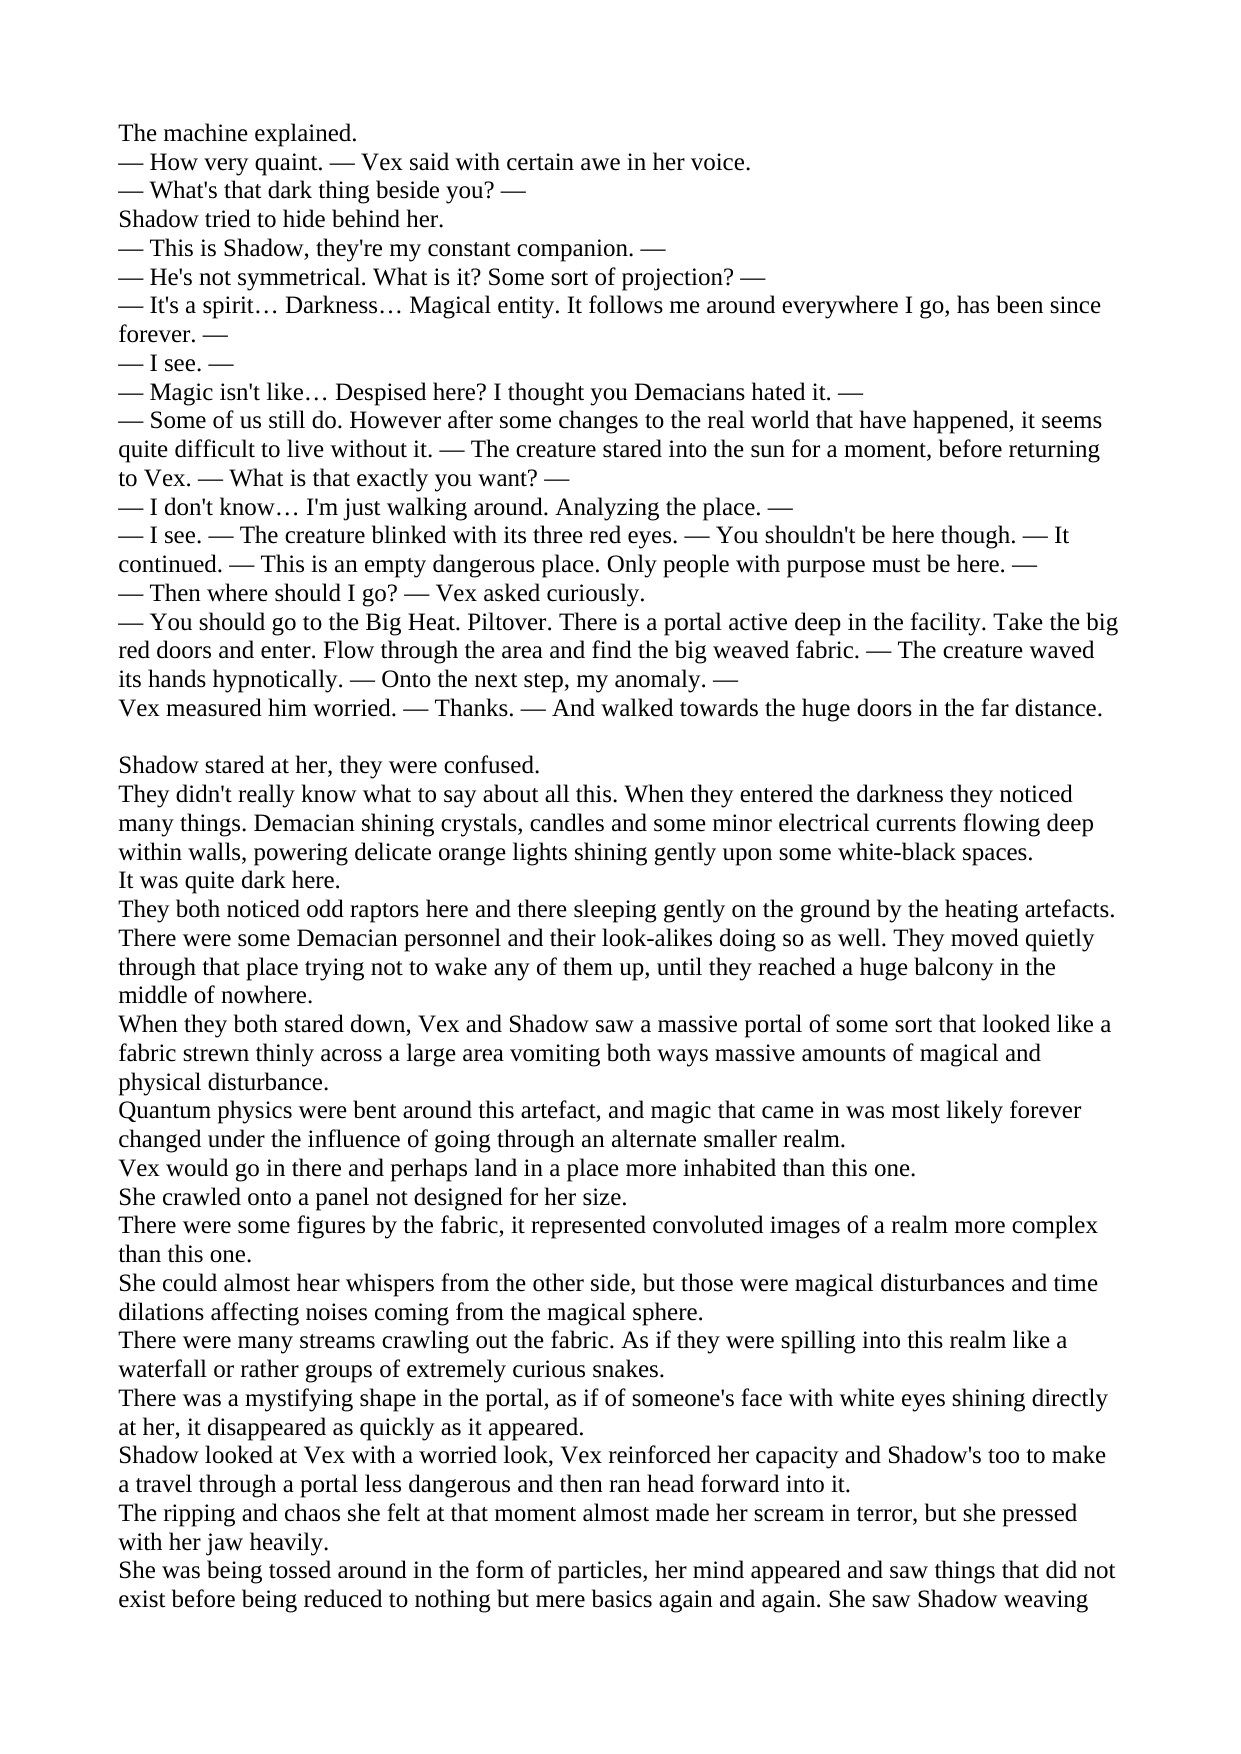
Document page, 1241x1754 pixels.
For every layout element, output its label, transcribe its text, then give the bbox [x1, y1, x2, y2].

text The machine explained. — How very quaint. — Vex said with certain awe in her voice. — What's that dark thing beside you? — Shadow tried to hide behind her. — This is Shadow, they're my constant companion. — — He's not symmetrical. What is it? Some sort of projection? — — It's a spirit… Darkness… Magical entity. It follows me around everywhere I go, has been since forever. — — I see. — — Magic isn't like… Despised here? I thought you Demacians hated it. — — Some of us still do. However after some changes to the real world that have happened, it seems quite difficult to live without it. — The creature stared into the sun for a moment, before returning to Vex. — What is that exactly you want? — — I don't know… I'm just walking around. Analyzing the place. — — I see. — The creature blinked with its three red eyes. — You shouldn't be here though. — It continued. — This is an empty dangerous place. Only people with purpose must be here. — — Then where should I go? — Vex asked curiously. — You should go to the Big Heat. Piltover. There is a portal active deep in the facility. Take the big red doors and enter. Flow through the area and find the big weaved fabric. — The creature waved its hands hypnotically. — Onto the next step, my anomaly. — Vex measured him worried. — Thanks. — And walked towards the huge doors in the far distance. [118, 118, 1122, 722]
text She crawled onto a panel not designed for her size. There were some figures by the fabric, it represented convoluted images of a realm more complex than this one. She could almost hear whispers from the other side, but those were magical disturbances and time dilations affecting noises coming from the magical sphere. There were many streams crawling out the fabric. As if they were spilling into this realm like a waterfall or rather groups of extremely curious snakes. There was a mystifying shape in the portal, as if of someone's face with white eyes shining directly at her, it disappeared as quickly as it appeared. [118, 1182, 1122, 1441]
text The ripping and chaos she felt at that moment almost made her scream in terror, but she pressed with her jaw heavily. She was being tossed around in the form of particles, her mind appeared and saw things that did not exist before being reduced to nothing but mere basics again and again. She saw Shadow weaving [118, 1498, 1122, 1613]
text Shadow stared at her, they were confused. They didn't really know what to say about all this. When they entered the darkness they noticed many things. Demacian shining crystals, candles and some minor electrical currents flowing deep within walls, powering delicate orange lights shining gently upon some white-black spaces. It was quite dark here. They both noticed odd raptors here and there sleeping gently on the ground by the heating artefacts. There were some Demacian personnel and their look-alikes doing so as well. They moved quietly through that place trying not to wake any of them up, until they reached a huge balcony in the middle of nowhere. When they both stared down, Vex and Shadow saw a massive portal of some sort that looked like a fabric strewn thinly across a large area vomiting both ways massive amounts of magical and physical disturbance. Quantum physics were bent around this artefact, and magic that came in was most likely forever changed under the influence of going through an alternate smaller realm. Vex would go in there and perhaps land in a place more inhabited than this one. [118, 751, 1122, 1182]
text Shadow looked at Vex with a worried look, Vex reinforced her capacity and Shadow's too to make a travel through a portal less dangerous and then ran head forward into it. [118, 1441, 1122, 1498]
